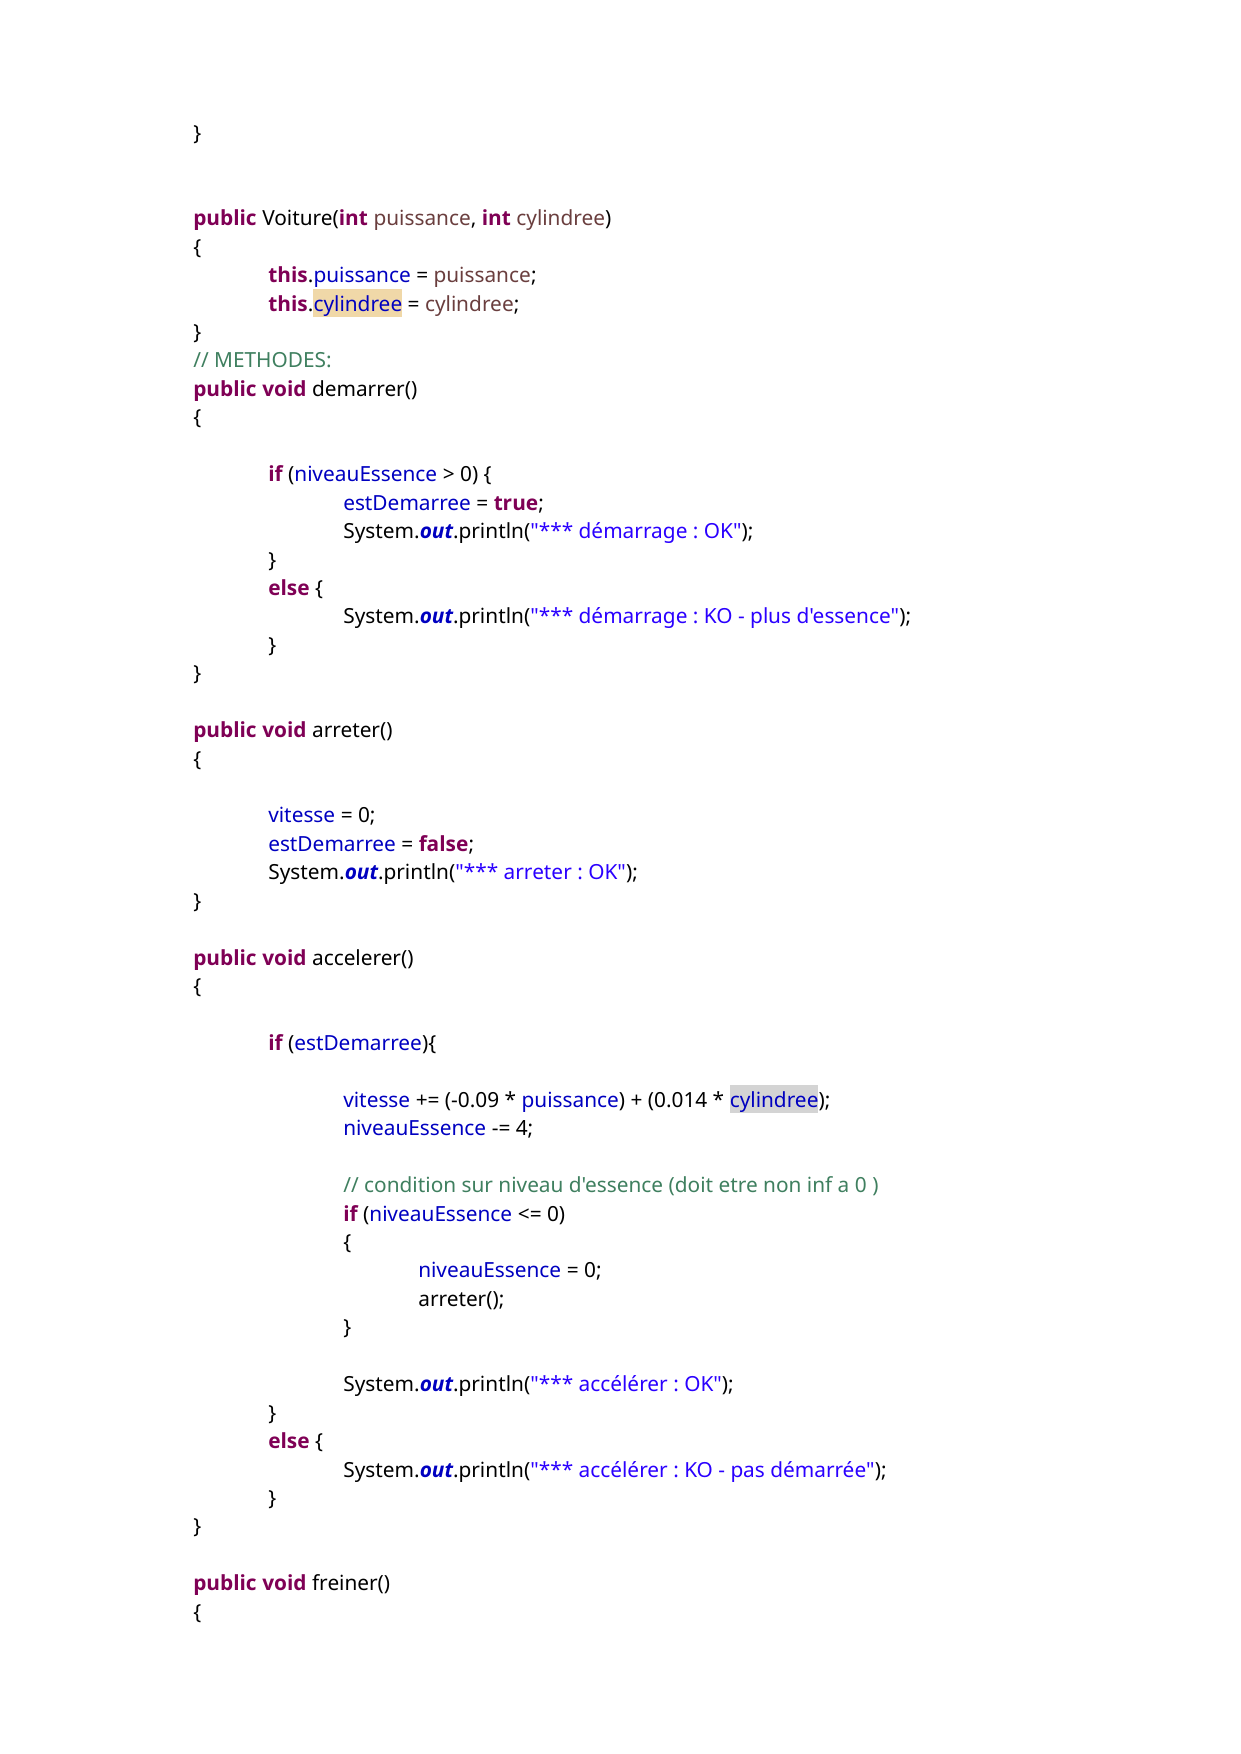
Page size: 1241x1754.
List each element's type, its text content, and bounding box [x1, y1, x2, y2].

text public Voiture(int puissance, int cylindree) [118, 203, 1122, 232]
text public void freiner() [118, 1568, 1122, 1597]
text System.out.println("*** accélérer : OK"); [118, 1369, 1122, 1398]
text vitesse += (-0.09 * puissance) + (0.014 * cylindree); [118, 1085, 1122, 1113]
text // METHODES: [118, 346, 1122, 374]
text niveauEssence -= 4; [118, 1113, 1122, 1142]
text arreter(); [118, 1284, 1122, 1312]
text } [118, 317, 1122, 346]
text } [118, 630, 1122, 658]
text { [118, 971, 1122, 1000]
text { [118, 1597, 1122, 1625]
text this.cylindree = cylindree; [118, 289, 1122, 317]
text } [118, 658, 1122, 687]
text else { [118, 1426, 1122, 1455]
text { [118, 1227, 1122, 1256]
text public void arreter() [118, 715, 1122, 744]
text } [118, 545, 1122, 573]
text estDemarree = false; [118, 829, 1122, 857]
text } [118, 1483, 1122, 1512]
text public void accelerer() [118, 943, 1122, 971]
text estDemarree = true; [118, 488, 1122, 516]
text public void demarrer() [118, 374, 1122, 402]
text } [118, 886, 1122, 914]
text this.puissance = puissance; [118, 260, 1122, 289]
text niveauEssence = 0; [118, 1256, 1122, 1284]
text System.out.println("*** démarrage : KO - plus d'essence"); [118, 602, 1122, 630]
text System.out.println("*** démarrage : OK"); [118, 516, 1122, 545]
text } [118, 118, 1122, 147]
text { [118, 402, 1122, 431]
text } [118, 1398, 1122, 1426]
text { [118, 744, 1122, 772]
text if (niveauEssence > 0) { [118, 459, 1122, 488]
text vitesse = 0; [118, 801, 1122, 829]
text if (estDemarree){ [118, 1028, 1122, 1057]
text { [118, 232, 1122, 260]
text // condition sur niveau d'essence (doit etre non inf a 0 ) [118, 1170, 1122, 1199]
text else { [118, 573, 1122, 602]
text } [118, 1312, 1122, 1341]
text System.out.println("*** accélérer : KO - pas démarrée"); [118, 1455, 1122, 1483]
text if (niveauEssence <= 0) [118, 1199, 1122, 1227]
text } [118, 1512, 1122, 1540]
text System.out.println("*** arreter : OK"); [118, 857, 1122, 886]
